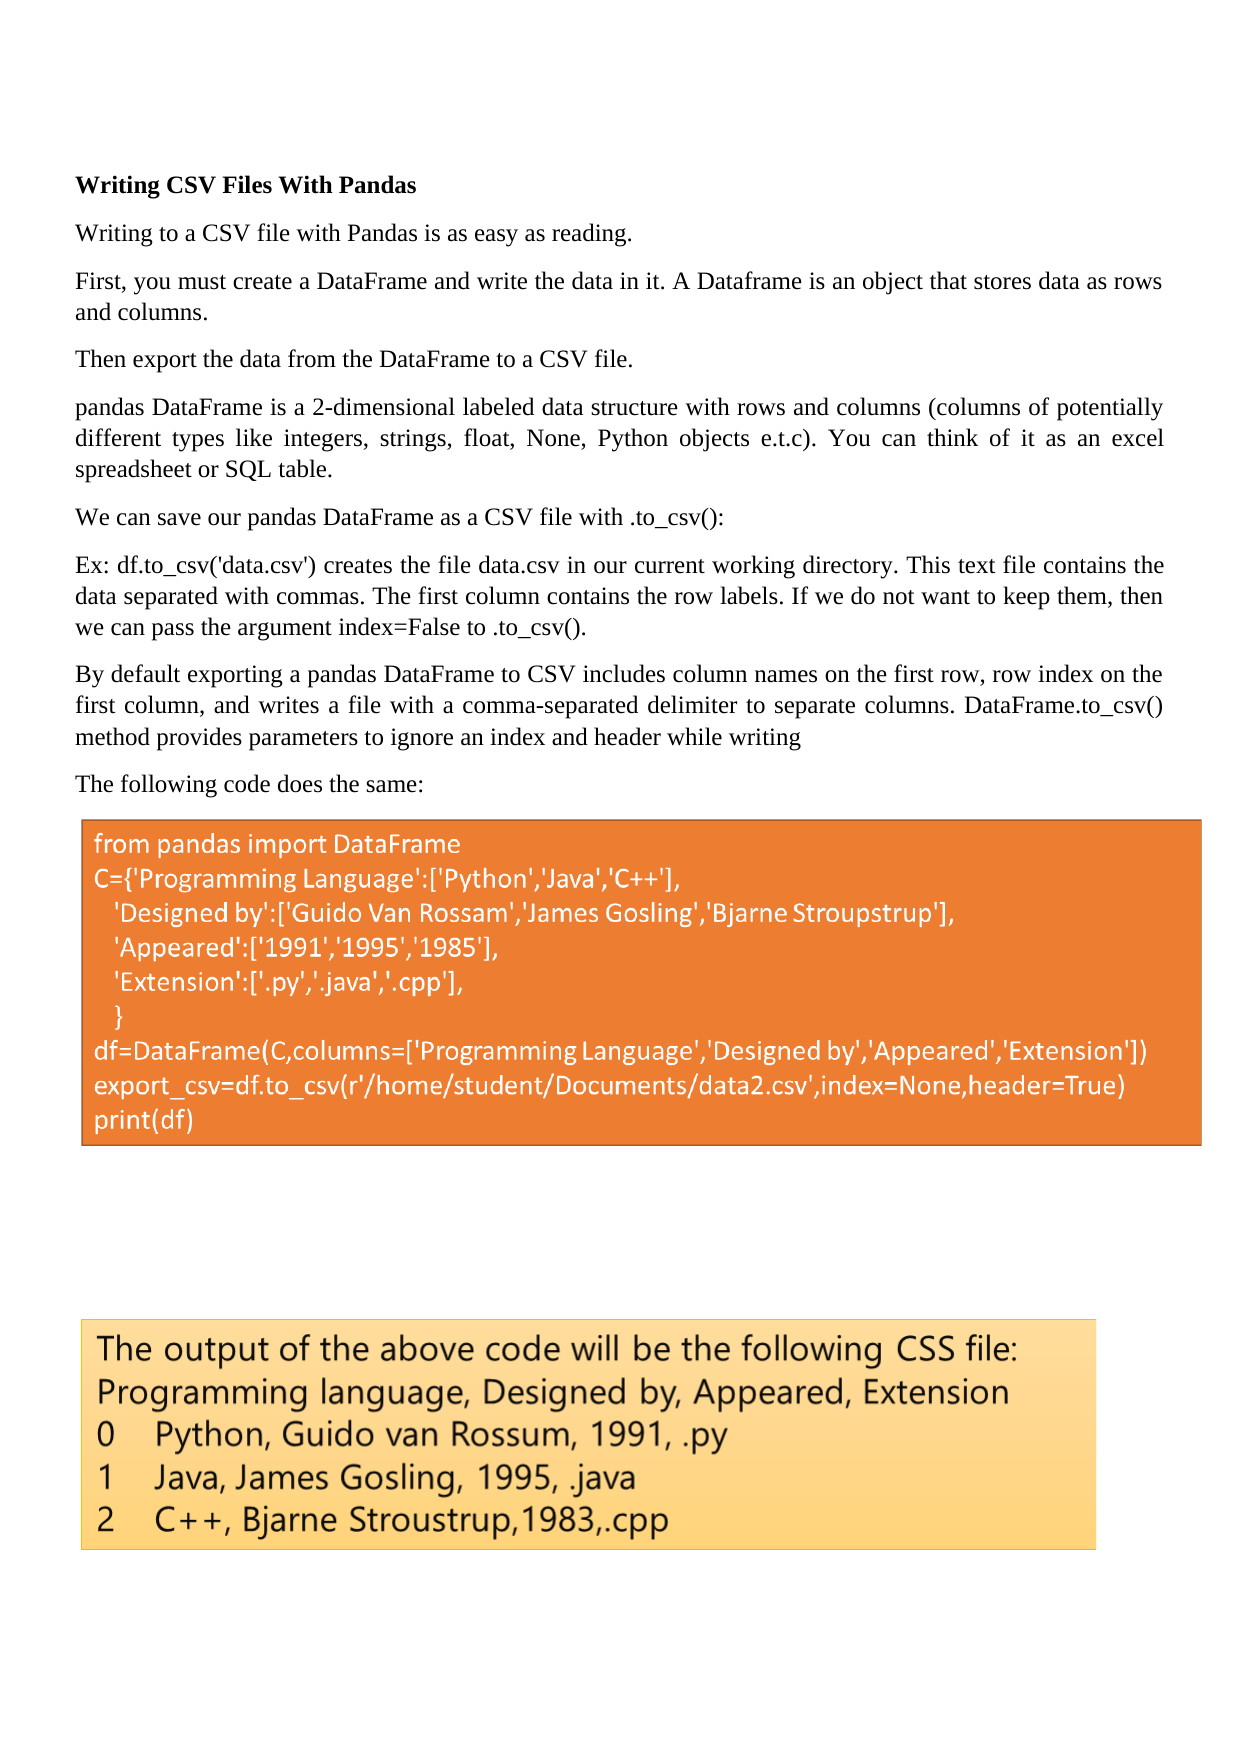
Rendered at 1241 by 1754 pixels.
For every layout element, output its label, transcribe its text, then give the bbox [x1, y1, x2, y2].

text By default exporting a pandas DataFrame to CSV includes column names on the first row, row index on the first column, and writes a file with a comma-separated delimiter to separate columns. DataFrame.to_csv() method provides parameters to ignore an index and header while writing [75, 659, 1165, 750]
text Writing to a CSV file with Pandas is as easy as reading. [75, 218, 1165, 247]
text pandas DataFrame is a 2-dimensional labeled data structure with rows and columns (columns of potentially different types like integers, strings, float, None, Python objects e.t.c). You can think of it as an excel spreadsheet or SQL table. [75, 392, 1165, 483]
text Then export the data from the DataFrame to a CSV file. [75, 344, 1165, 373]
text The following code does the same: [75, 769, 1165, 798]
picture [75, 1316, 1097, 1561]
text Writing CSV Files With Pandas [75, 170, 1165, 199]
text We can save our pandas DataFrame as a CSV file with .to_csv(): [75, 502, 1165, 531]
text Ex: df.to_csv('data.csv') creates the file data.csv in our current working directory. This text file contains the data separated with commas. The first column contains the row labels. If we do not want to keep them, then we can pass the argument index=False to .to_csv(). [75, 550, 1165, 641]
picture [75, 817, 1202, 1154]
text First, you must create a DataFrame and write the data in it. A Dataframe is an object that stores data as rows and columns. [75, 266, 1165, 326]
